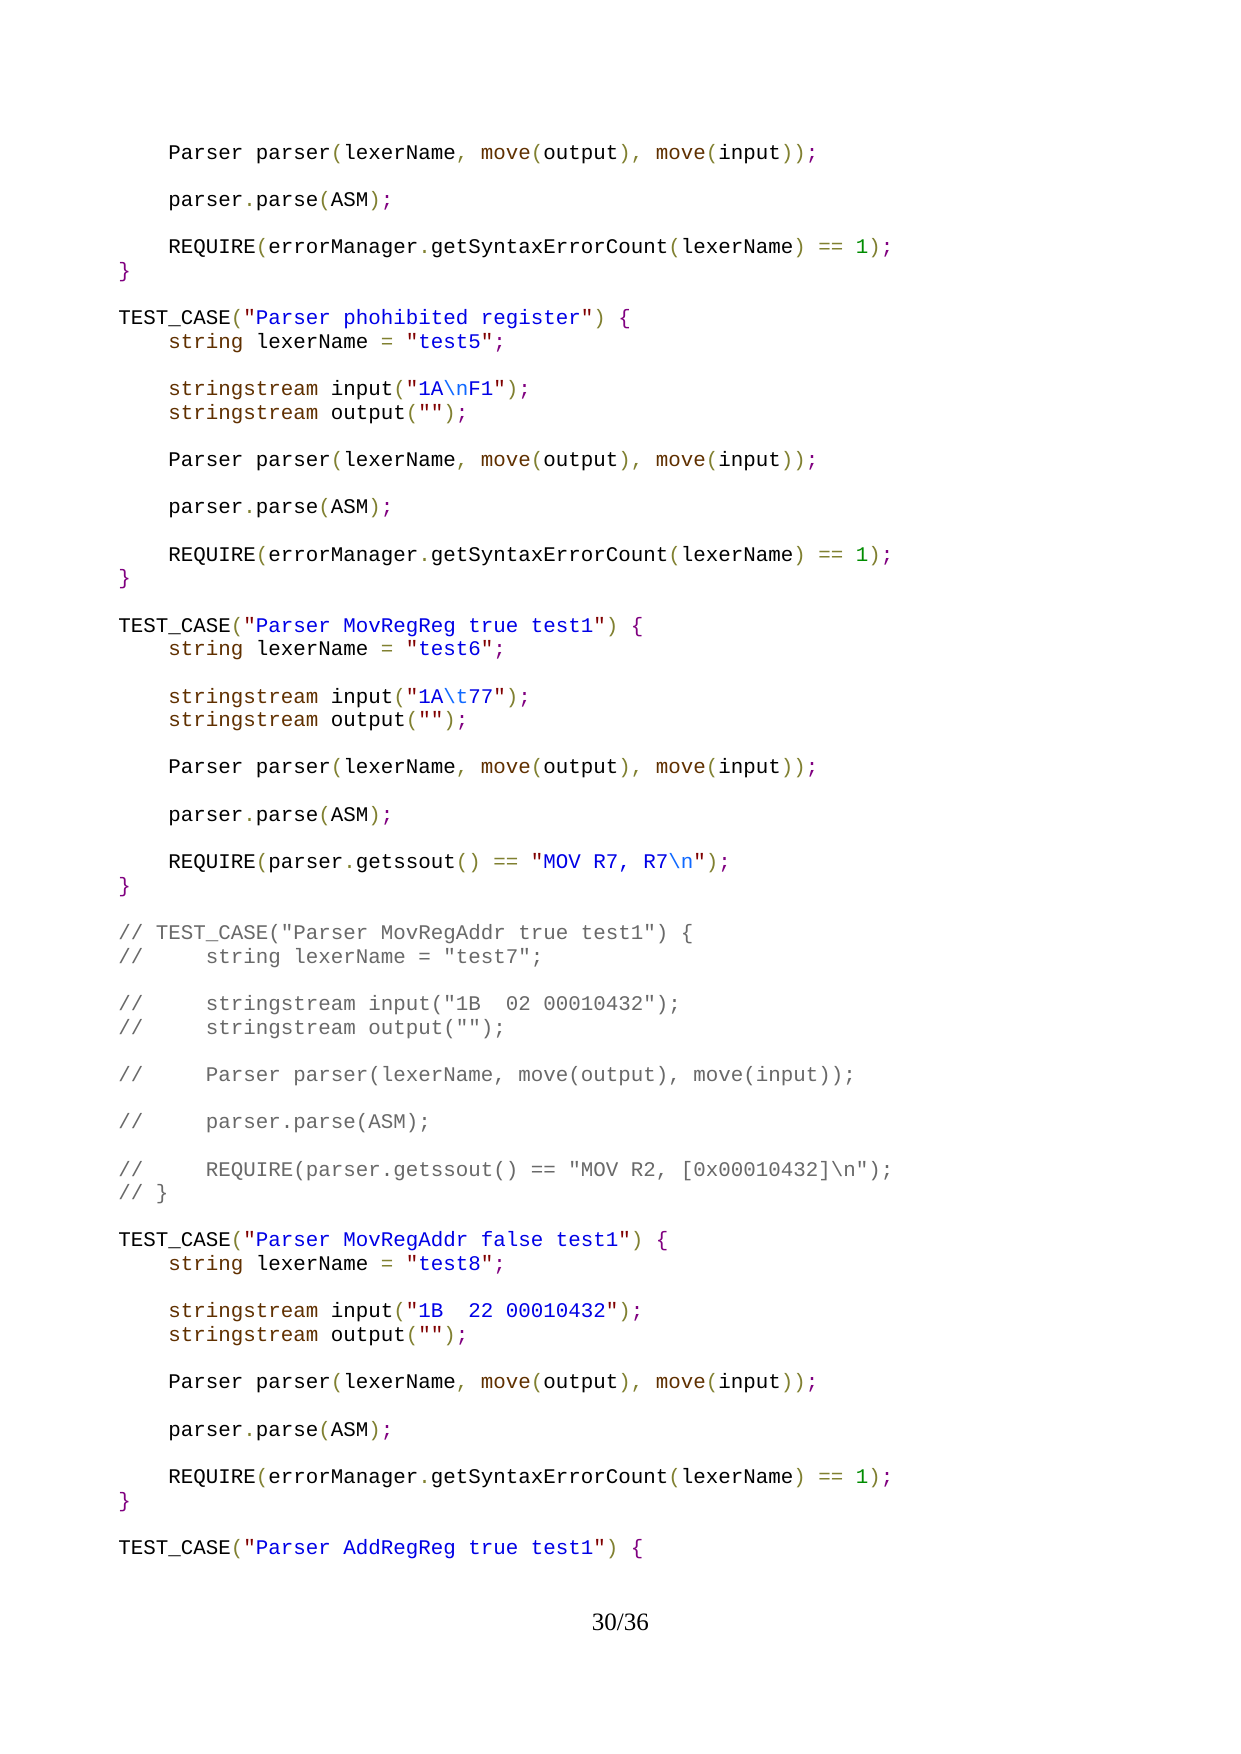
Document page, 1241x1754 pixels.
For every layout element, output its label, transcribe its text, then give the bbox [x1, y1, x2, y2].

text string lexerName = "test5"; [118, 331, 1122, 354]
text Parser parser(lexerName, move(output), move(input)); [118, 1371, 1122, 1395]
text } [118, 875, 1122, 898]
text string lexerName = "test6"; [118, 638, 1122, 662]
text REQUIRE(errorManager.getSyntaxErrorCount(lexerName) == 1); [118, 1466, 1122, 1489]
text parser.parse(ASM); [118, 804, 1122, 827]
text stringstream output(""); [118, 709, 1122, 733]
text } [118, 567, 1122, 591]
text Parser parser(lexerName, move(output), move(input)); [118, 757, 1122, 780]
text } [118, 1489, 1122, 1513]
text TEST_CASE("Parser MovRegAddr false test1") { [118, 1229, 1122, 1253]
text // string lexerName = "test7"; [118, 946, 1122, 969]
text } [118, 260, 1122, 284]
text REQUIRE(parser.getssout() == "MOV R7, R7\n"); [118, 851, 1122, 875]
text stringstream input("1A\nF1"); [118, 378, 1122, 402]
text parser.parse(ASM); [118, 496, 1122, 520]
text TEST_CASE("Parser phohibited register") { [118, 307, 1122, 331]
text stringstream output(""); [118, 1324, 1122, 1348]
text // stringstream output(""); [118, 1017, 1122, 1040]
text REQUIRE(errorManager.getSyntaxErrorCount(lexerName) == 1); [118, 236, 1122, 260]
text // parser.parse(ASM); [118, 1111, 1122, 1135]
text TEST_CASE("Parser MovRegReg true test1") { [118, 615, 1122, 638]
text REQUIRE(errorManager.getSyntaxErrorCount(lexerName) == 1); [118, 544, 1122, 567]
text stringstream input("1B 22 00010432"); [118, 1300, 1122, 1324]
text // Parser parser(lexerName, move(output), move(input)); [118, 1064, 1122, 1088]
text // REQUIRE(parser.getssout() == "MOV R2, [0x00010432]\n"); [118, 1158, 1122, 1182]
text TEST_CASE("Parser AddRegReg true test1") { [118, 1537, 1122, 1561]
text Parser parser(lexerName, move(output), move(input)); [118, 142, 1122, 165]
text // } [118, 1182, 1122, 1206]
text // stringstream input("1B 02 00010432"); [118, 993, 1122, 1017]
text stringstream input("1A\t77"); [118, 686, 1122, 709]
text Parser parser(lexerName, move(output), move(input)); [118, 449, 1122, 473]
text string lexerName = "test8"; [118, 1253, 1122, 1277]
text parser.parse(ASM); [118, 1419, 1122, 1442]
text stringstream output(""); [118, 402, 1122, 426]
text parser.parse(ASM); [118, 189, 1122, 213]
text // TEST_CASE("Parser MovRegAddr true test1") { [118, 922, 1122, 946]
